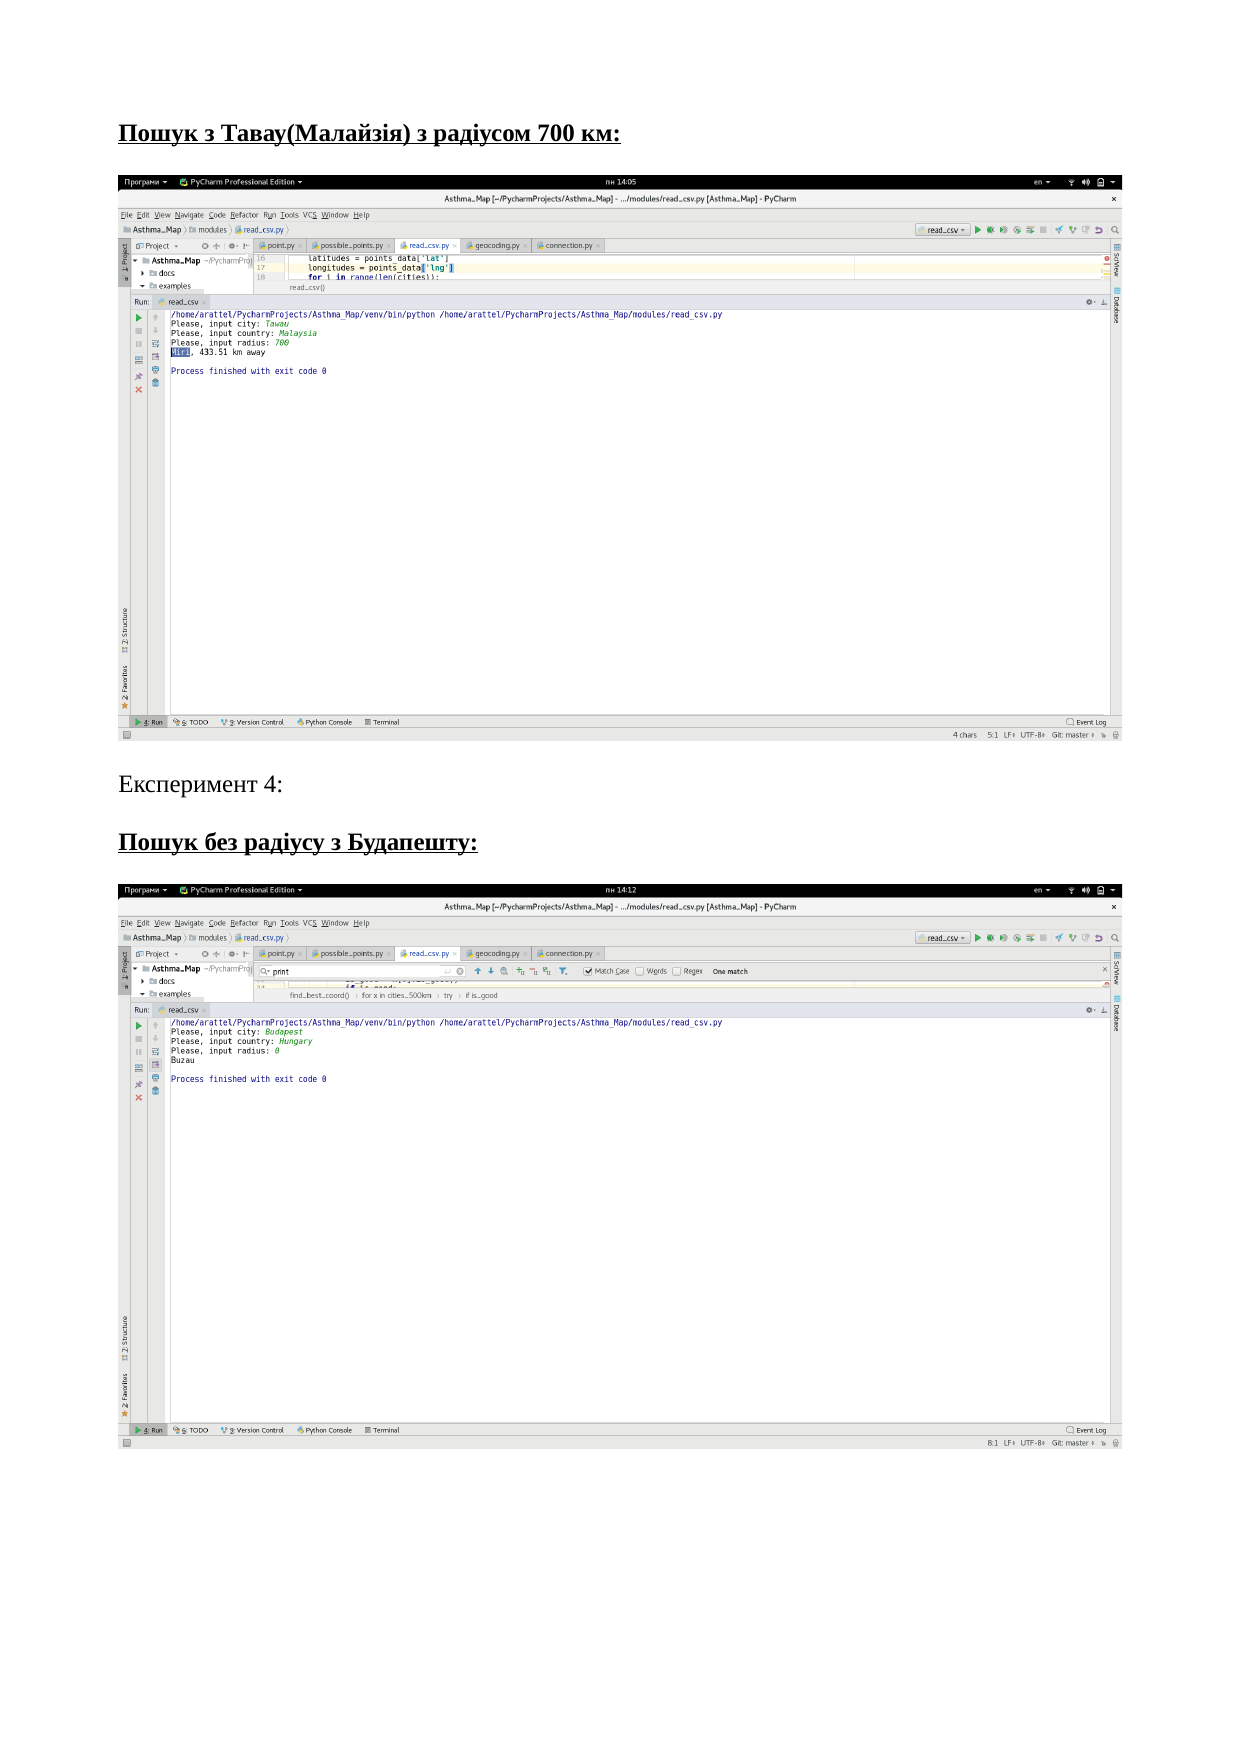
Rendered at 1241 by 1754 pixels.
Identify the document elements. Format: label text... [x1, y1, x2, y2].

picture [118, 884, 1123, 1449]
picture [118, 175, 1123, 741]
text Експеримент 4: [118, 769, 1122, 798]
text Пошук з Тавау(Малайзія) з радіусом 700 км: [118, 118, 1122, 147]
text Пошук без радіусу з Будапешту: [118, 827, 1122, 855]
